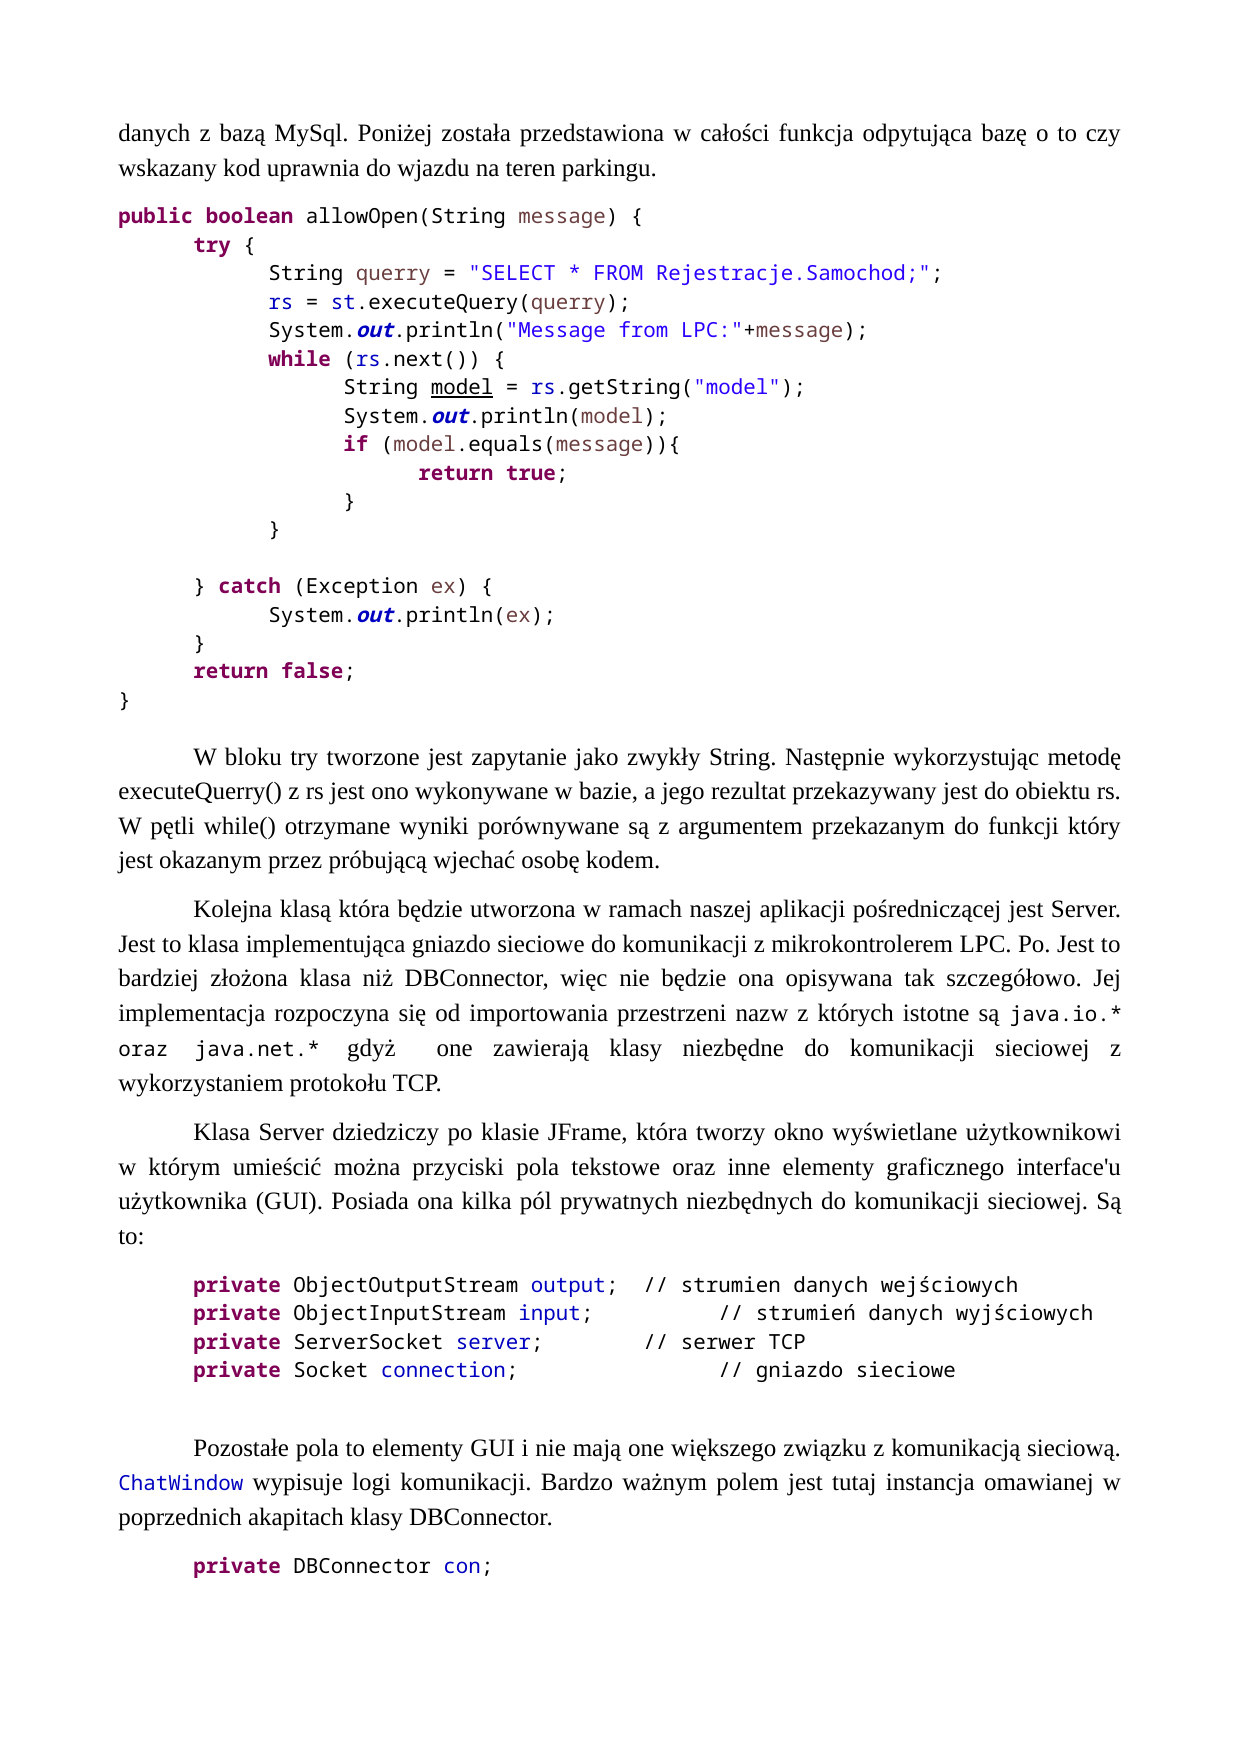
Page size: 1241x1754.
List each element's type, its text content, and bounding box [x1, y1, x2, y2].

text return false; [118, 657, 1122, 685]
text rs = st.executeQuery(querry); [118, 287, 1122, 315]
text String model = rs.getString("model"); [118, 372, 1122, 401]
text private DBConnector con; [118, 1551, 1122, 1580]
text System.out.println(model); [118, 401, 1122, 429]
text } [118, 514, 1122, 543]
text System.out.println("Message from LPC:"+message); [118, 315, 1122, 344]
text private Socket connection; // gniazdo sieciowe [118, 1355, 1122, 1384]
text Klasa Server dziedziczy po klasie JFrame, która tworzy okno wyświetlane użytkownikowi w którym umieścić można przyciski pola tekstowe oraz inne elementy graficznego interface'u użytkownika (GUI). Posiada ona kilka pól prywatnych niezbędnych do komunikacji sieciowej. Są to: [118, 1117, 1122, 1249]
text } [118, 685, 1122, 713]
text Pozostałe pola to elementy GUI i nie mają one większego związku z komunikacją sieciową. ChatWindow wypisuje logi komunikacji. Bardzo ważnym polem jest tutaj instancja omawianej w poprzednich akapitach klasy DBConnector. [118, 1433, 1122, 1531]
text private ObjectOutputStream output; // strumien danych wejściowych [118, 1270, 1122, 1298]
text String querry = "SELECT * FROM Rejestracje.Samochod;"; [118, 258, 1122, 287]
text return true; [118, 458, 1122, 486]
text try { [118, 230, 1122, 258]
text W bloku try tworzone jest zapytanie jako zwykły String. Następnie wykorzystując metodę executeQuerry() z rs jest ono wykonywane w bazie, a jego rezultat przekazywany jest do obiektu rs. W pętli while() otrzymane wyniki porównywane są z argumentem przekazanym do funkcji który jest okazanym przez próbującą wjechać osobę kodem. [118, 742, 1122, 874]
text if (model.equals(message)){ [118, 429, 1122, 458]
text System.out.println(ex); [118, 600, 1122, 628]
text } [118, 486, 1122, 514]
text public boolean allowOpen(String message) { [118, 202, 1122, 230]
text } [118, 628, 1122, 657]
text while (rs.next()) { [118, 344, 1122, 372]
text Kolejna klasą która będzie utworzona w ramach naszej aplikacji pośredniczącej jest Server. Jest to klasa implementująca gniazdo sieciowe do komunikacji z mikrokontrolerem LPC. Po. Jest to bardziej złożona klasa niż DBConnector, więc nie będzie ona opisywana tak szczegółowo. Jej implementacja rozpoczyna się od importowania przestrzeni nazw z których istotne są java.io.* oraz java.net.* gdyż one zawierają klasy niezbędne do komunikacji sieciowej z wykorzystaniem protokołu TCP. [118, 894, 1122, 1097]
text private ServerSocket server; // serwer TCP [118, 1327, 1122, 1355]
text danych z bazą MySql. Poniżej została przedstawiona w całości funkcja odpytująca bazę o to czy wskazany kod uprawnia do wjazdu na teren parkingu. [118, 118, 1122, 181]
text private ObjectInputStream input; // strumień danych wyjściowych [118, 1298, 1122, 1327]
text } catch (Exception ex) { [118, 571, 1122, 600]
